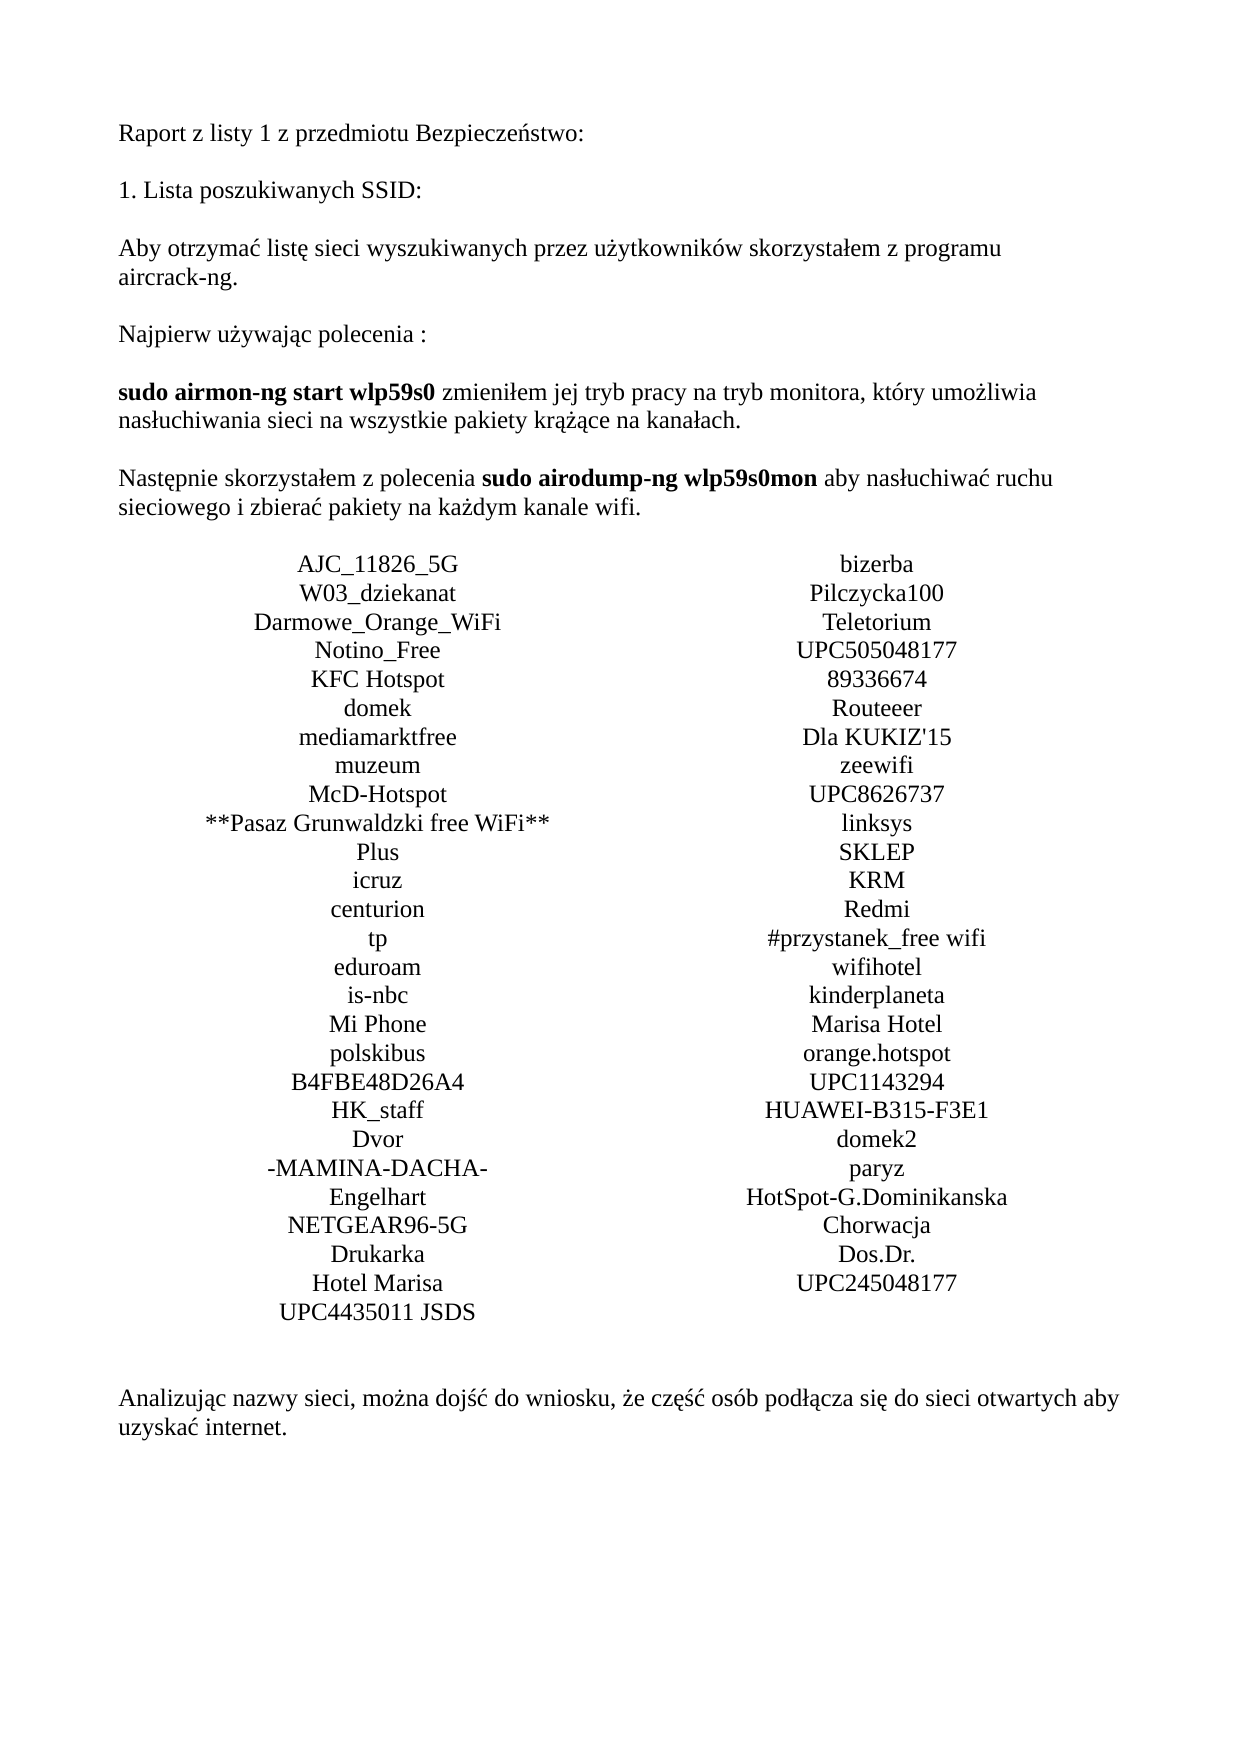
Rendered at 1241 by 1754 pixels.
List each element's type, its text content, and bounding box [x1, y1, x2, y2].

table_cell B4FBE48D26A4 [115, 1067, 640, 1096]
table_cell Marisa Hotel [640, 1009, 1113, 1038]
table_cell HotSpot-G.Dominikanska [640, 1182, 1113, 1211]
table_cell domek2 [640, 1124, 1113, 1153]
table_cell NETGEAR96-5G [115, 1211, 640, 1239]
table_cell UPC505048177 [640, 636, 1113, 664]
table_cell HUAWEI-B315-F3E1 [640, 1096, 1113, 1124]
table_cell domek [115, 693, 640, 722]
table_cell SKLEP [640, 837, 1113, 866]
table_cell icruz [115, 866, 640, 894]
table_cell UPC4435011 JSDS [115, 1297, 640, 1326]
table_cell Notino_Free [115, 636, 640, 664]
table_cell Teletorium [640, 607, 1113, 636]
text Najpierw używając polecenia : [118, 319, 1122, 377]
table_cell UPC8626737 [640, 779, 1113, 808]
table_cell wifihotel [640, 952, 1113, 981]
text Analizując nazwy sieci, można dojść do wniosku, że część osób podłącza się do sieci otwartych aby uzyskać internet. [118, 1383, 1122, 1441]
table_cell Dvor [115, 1124, 640, 1153]
table_cell [640, 1297, 1113, 1326]
table_cell 89336674 [640, 664, 1113, 693]
table_cell -MAMINA-DACHA- [115, 1153, 640, 1182]
table_cell Engelhart [115, 1182, 640, 1211]
table_cell McD-Hotspot [115, 779, 640, 808]
table_cell polskibus [115, 1038, 640, 1067]
text Raport z listy 1 z przedmiotu Bezpieczeństwo: [118, 118, 1122, 147]
table_cell Redmi [640, 894, 1113, 923]
table_cell Drukarka [115, 1239, 640, 1268]
table_cell eduroam [115, 952, 640, 981]
table_cell Routeeer [640, 693, 1113, 722]
table_cell #przystanek_free wifi [640, 923, 1113, 952]
table_header bizerba [640, 549, 1113, 578]
table_cell paryz [640, 1153, 1113, 1182]
table_cell linksys [640, 808, 1113, 837]
table_cell **Pasaz Grunwaldzki free WiFi** [115, 808, 640, 837]
table_cell Dos.Dr. [640, 1239, 1113, 1268]
text sudo airmon-ng start wlp59s0 zmieniłem jej tryb pracy na tryb monitora, który umożliwia nasłuchiwania sieci na wszystkie pakiety krążące na kanałach. Następnie skorzystałem z polecenia sudo airodump-ng wlp59s0mon aby nasłuchiwać ruchu sieciowego i zbierać pakiety na każdym kanale wifi. [118, 377, 1122, 521]
table_cell is-nbc [115, 981, 640, 1009]
table_cell Plus [115, 837, 640, 866]
table_cell Darmowe_Orange_WiFi [115, 607, 640, 636]
table_cell muzeum [115, 751, 640, 779]
table_cell centurion [115, 894, 640, 923]
table_cell Pilczycka100 [640, 578, 1113, 607]
table_cell Mi Phone [115, 1009, 640, 1038]
text aircrack-ng. [118, 262, 1122, 291]
table_cell tp [115, 923, 640, 952]
table_cell Hotel Marisa [115, 1268, 640, 1297]
table_cell KRM [640, 866, 1113, 894]
table_cell W03_dziekanat [115, 578, 640, 607]
table_cell UPC245048177 [640, 1268, 1113, 1297]
text 1. Lista poszukiwanych SSID: [118, 176, 1122, 204]
table_cell Chorwacja [640, 1211, 1113, 1239]
table_header AJC_11826_5G [115, 549, 640, 578]
table_cell KFC Hotspot [115, 664, 640, 693]
table_cell UPC1143294 [640, 1067, 1113, 1096]
table_cell kinderplaneta [640, 981, 1113, 1009]
table_cell zeewifi [640, 751, 1113, 779]
table_cell HK_staff [115, 1096, 640, 1124]
table_cell orange.hotspot [640, 1038, 1113, 1067]
table_cell mediamarktfree [115, 722, 640, 751]
table_cell Dla KUKIZ'15 [640, 722, 1113, 751]
text Aby otrzymać listę sieci wyszukiwanych przez użytkowników skorzystałem z programu [118, 233, 1122, 262]
